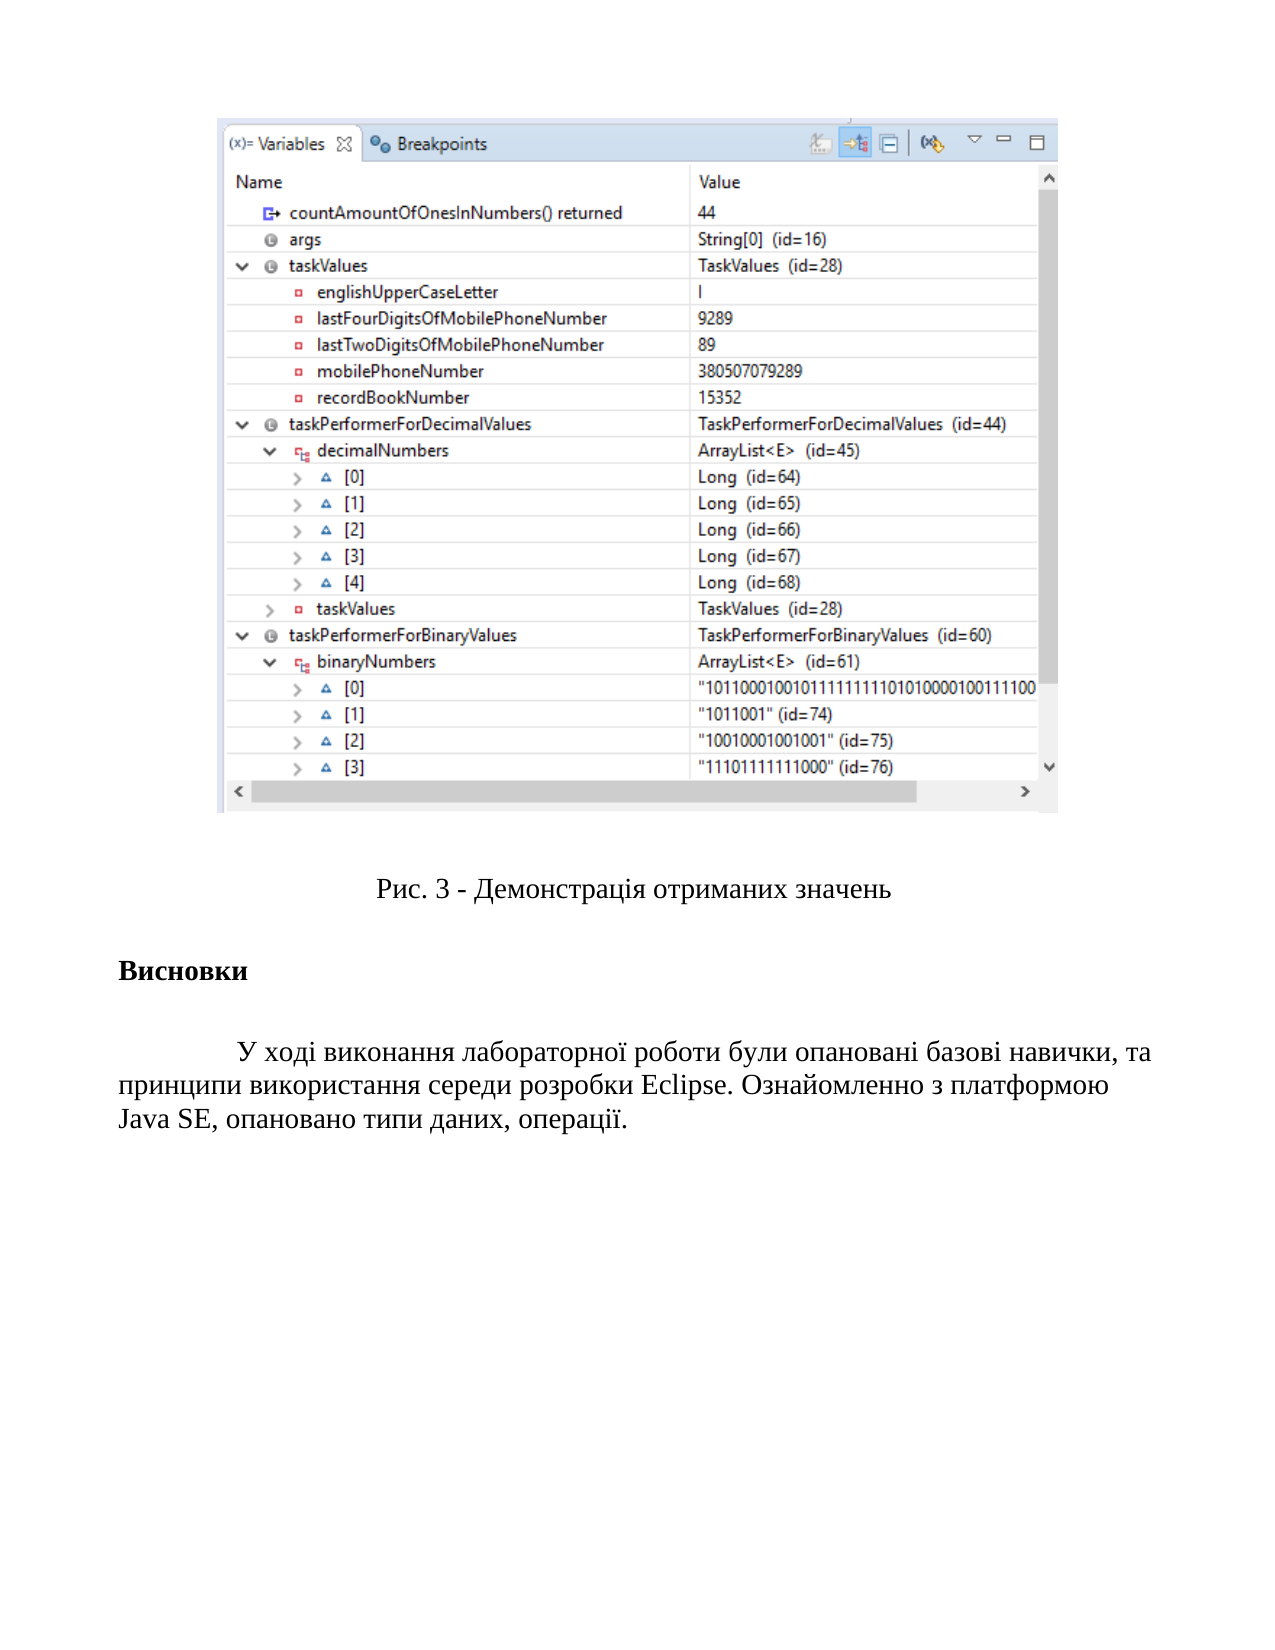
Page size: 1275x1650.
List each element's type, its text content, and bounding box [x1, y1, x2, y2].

picture [217, 118, 1058, 813]
text Висновки [118, 953, 1157, 987]
text Рис. 3 - Демонстрація отриманих значень [118, 865, 1157, 907]
text У ході виконання лабораторної роботи були опановані базові навички, та принципи використання середи розробки Eclipse. Ознайомленно з платформою Java SE, опановано типи даних, операції. [118, 1034, 1157, 1134]
